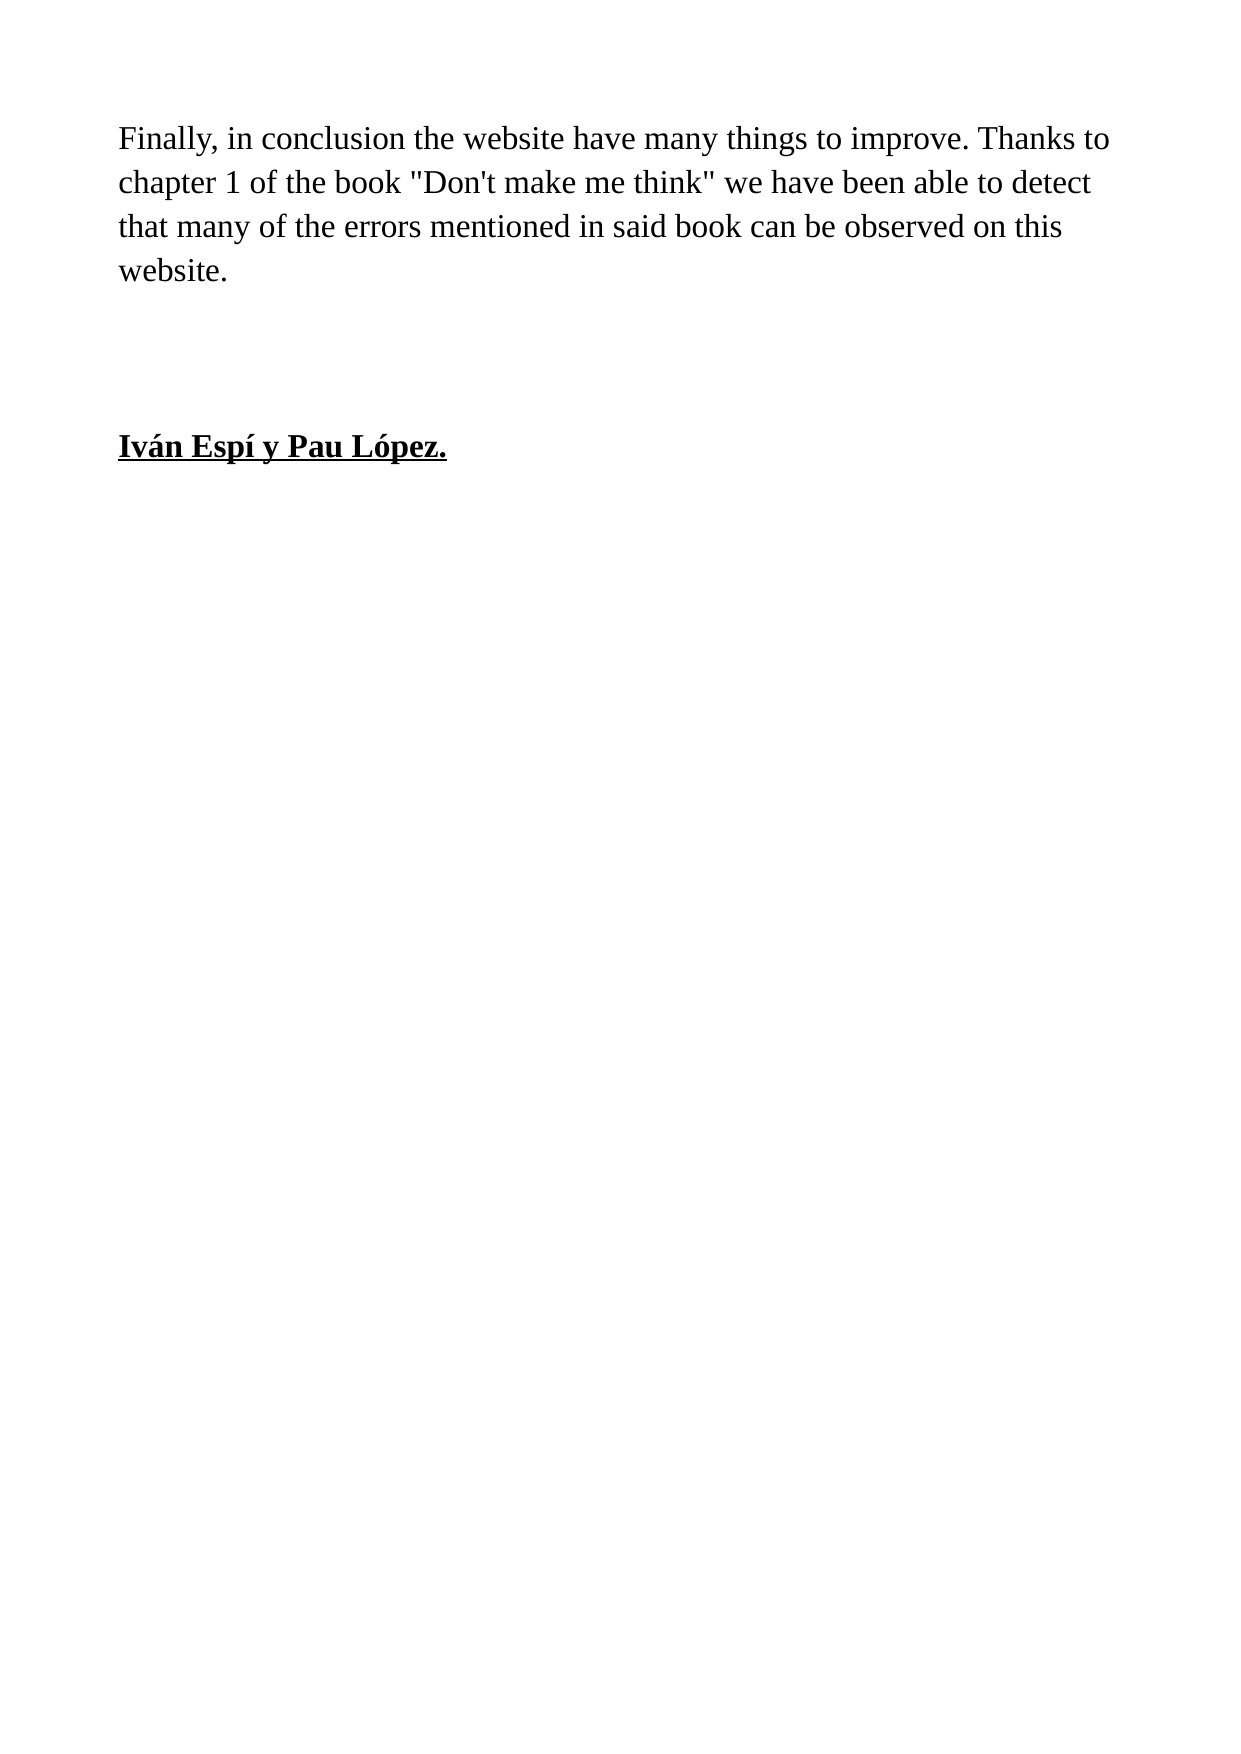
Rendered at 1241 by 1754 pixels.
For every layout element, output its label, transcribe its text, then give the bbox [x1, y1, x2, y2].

text Iván Espí y Pau López. [118, 426, 1122, 464]
text Finally, in conclusion the website have many things to improve. Thanks to chapter 1 of the book "Don't make me think" we have been able to detect that many of the errors mentioned in said book can be observed on this website. [118, 118, 1122, 289]
